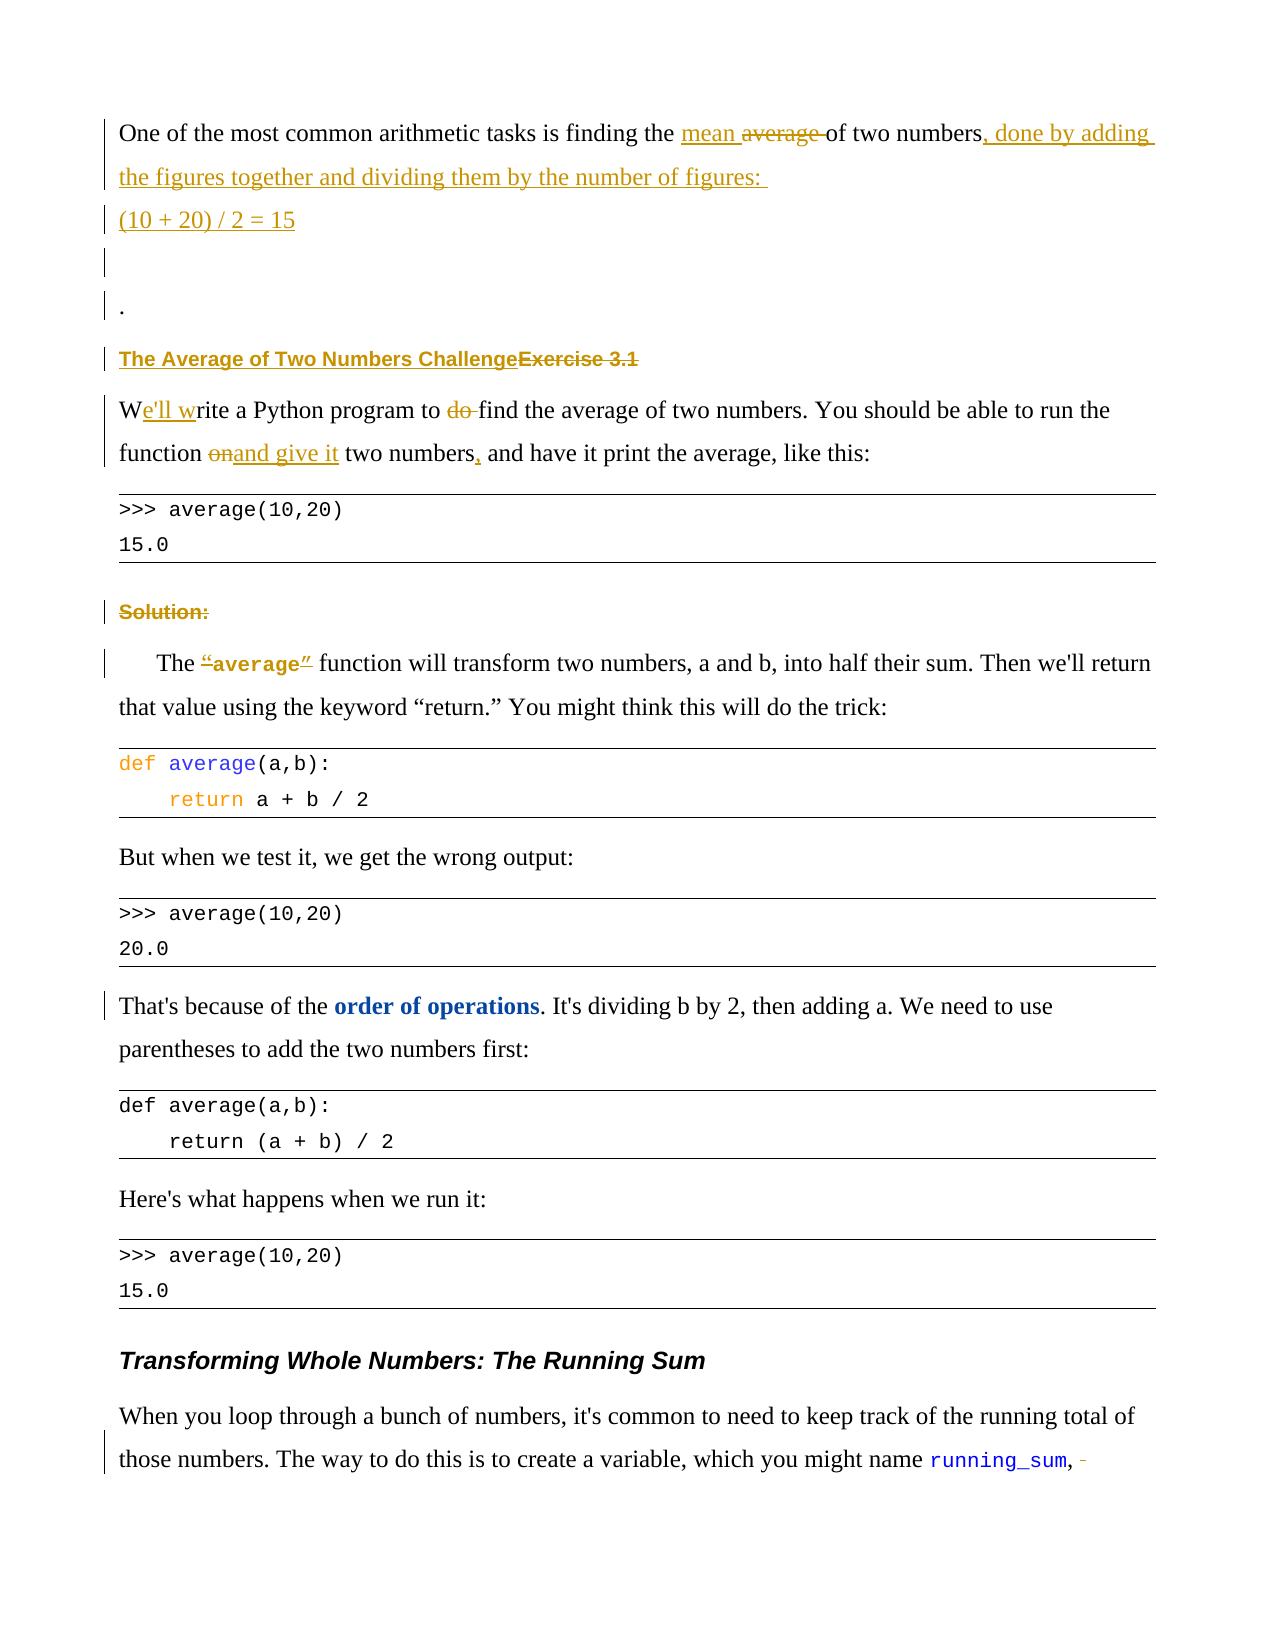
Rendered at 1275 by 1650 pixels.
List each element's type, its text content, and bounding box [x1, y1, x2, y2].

text return a + b / 2 [118, 789, 1156, 818]
text >>> average(10,20) [118, 495, 1156, 523]
text . [118, 291, 1156, 320]
text But when we test it, we get the wrong output: [118, 842, 1156, 871]
text That's because of the order of operations. It's dividing b by 2, then adding a. We need to use parentheses to add the two numbers first: [118, 991, 1156, 1063]
text (10 + 20) / 2 = 15 [118, 205, 1156, 233]
text 15.0 [118, 534, 1156, 563]
text return (a + b) / 2 [118, 1131, 1156, 1159]
text When you loop through a bunch of numbers, it's common to need to keep track of the running total of those numbers. The way to do this is to create a variable, which you might name running_sum, [118, 1401, 1156, 1474]
text 20.0 [118, 938, 1156, 967]
text Here's what happens when we run it: [118, 1184, 1156, 1212]
text We'll write a Python program to find the average of two numbers. You should be able to run the function and give it two numbers, and have it print the average, like this: [118, 395, 1156, 467]
text The average function will transform two numbers, a and b, into half their sum. Then we'll return that value using the keyword “return.” You might think this will do the trick: [118, 648, 1156, 721]
text One of the most common arithmetic tasks is finding the mean of two numbers, done by adding the figures together and dividing them by the number of figures: [118, 118, 1156, 190]
text Transforming Whole Numbers: The Running Sum [118, 1346, 1156, 1374]
text >>> average(10,20) [118, 1240, 1156, 1268]
text def average(a,b): [118, 1091, 1156, 1119]
text The Average of Two Numbers Challenge [118, 347, 1156, 371]
text >>> average(10,20) [118, 899, 1156, 926]
text 15.0 [118, 1280, 1156, 1309]
text def average(a,b): [118, 749, 1156, 777]
